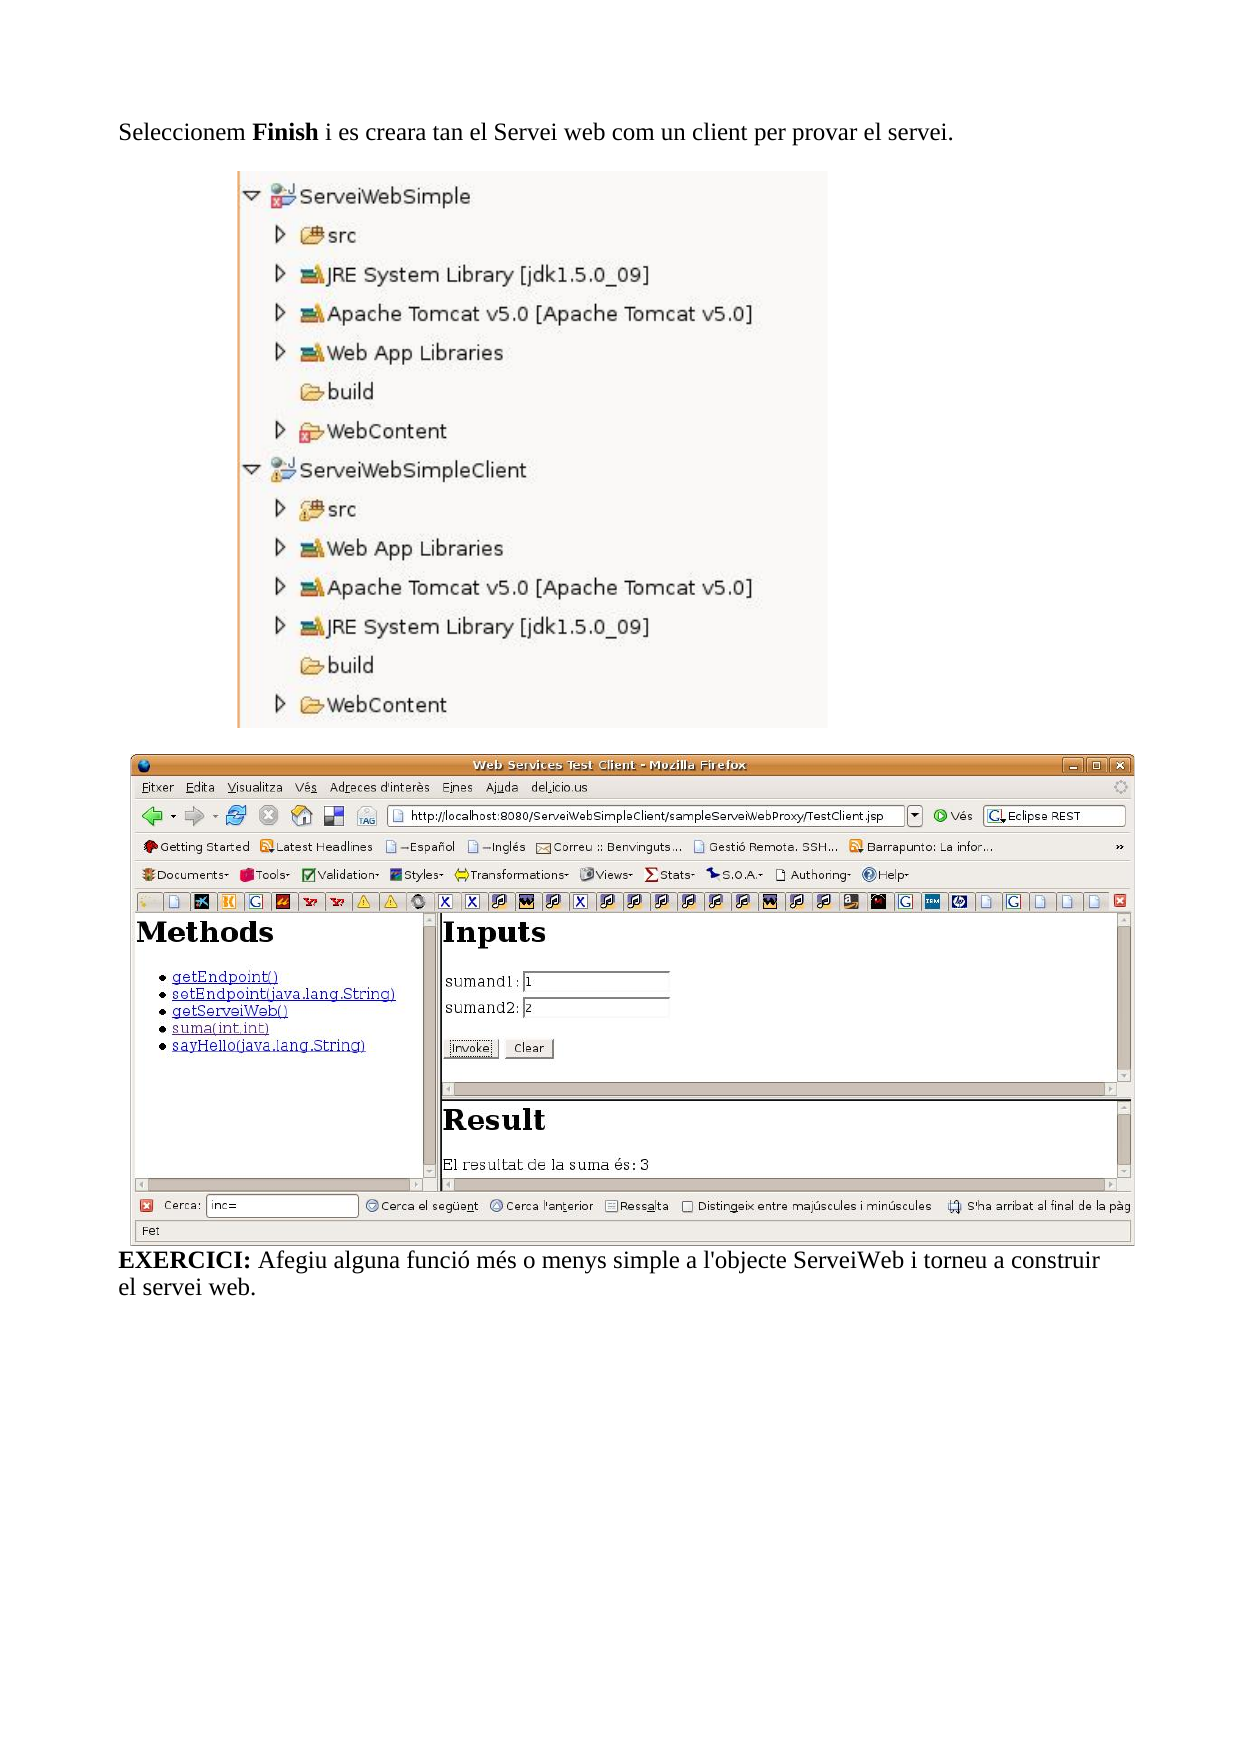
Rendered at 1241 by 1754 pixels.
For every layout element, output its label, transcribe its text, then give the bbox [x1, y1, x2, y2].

text Seleccionem Finish i es creara tan el Servei web com un client per provar el servei. [118, 118, 1122, 146]
picture [130, 754, 1135, 1246]
picture [237, 171, 828, 728]
text EXERCICI: Afegiu alguna funció més o menys simple a l'objecte ServeiWeb i torneu a construir el servei web. [118, 761, 1122, 1301]
